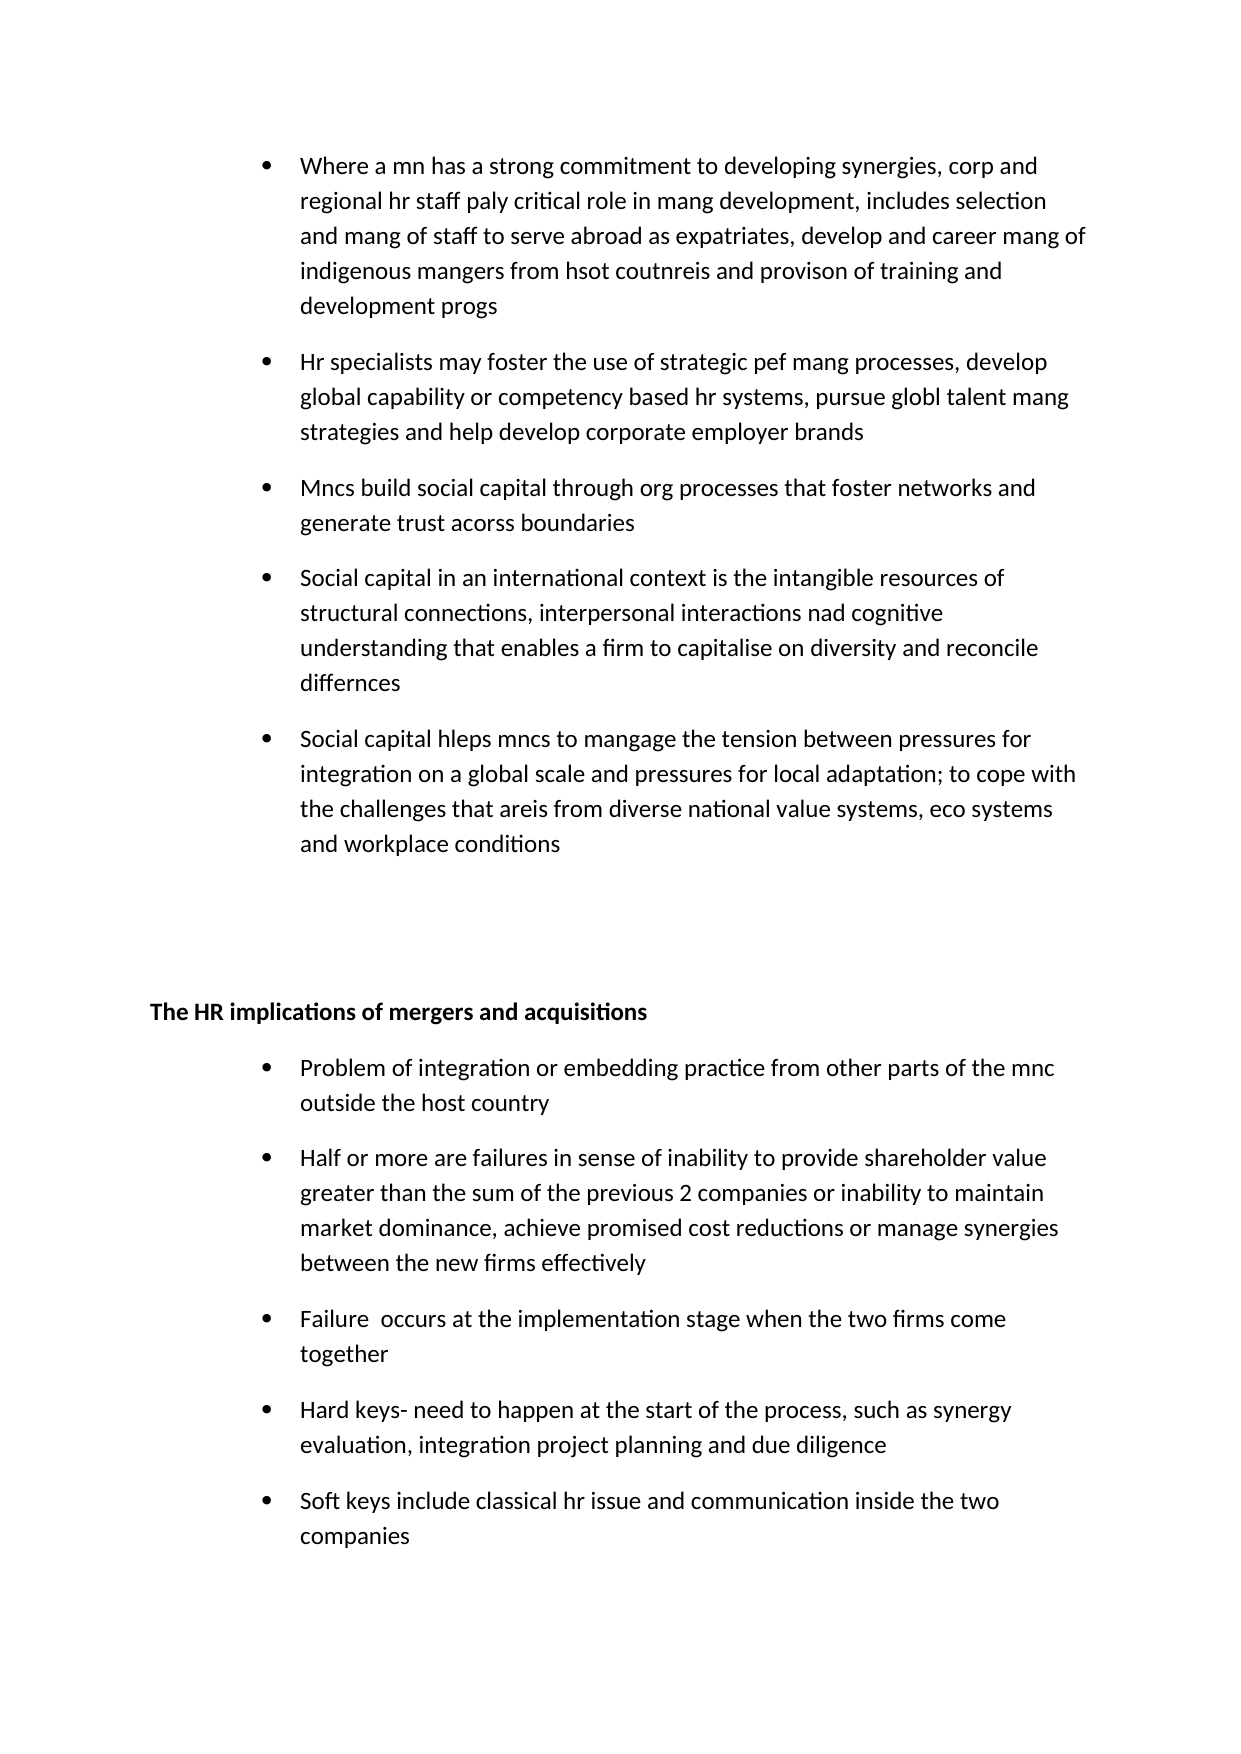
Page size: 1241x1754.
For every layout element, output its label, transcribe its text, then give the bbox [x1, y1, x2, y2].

list Failure occurs at the implementation stage when the two firms come together [262, 1303, 1090, 1369]
list Social capital hleps mncs to mangage the tension between pressures for integration on a global scale and pressures for local adaptation; to cope with the challenges that areis from diverse national value systems, eco systems and workplace conditions [262, 723, 1090, 859]
list Half or more are failures in sense of inability to provide shareholder value greater than the sum of the previous 2 companies or inability to maintain market dominance, achieve promised cost reductions or manage synergies between the new firms effectively [262, 1142, 1090, 1278]
list Problem of integration or embedding practice from other parts of the mnc outside the host country [262, 1052, 1090, 1117]
text The HR implications of mergers and acquisitions [150, 996, 1090, 1026]
list Where a mn has a strong commitment to developing synergies, corp and regional hr staff paly critical role in mang development, includes selection and mang of staff to serve abroad as expatriates, develop and career mang of indigenous mangers from hsot coutnreis and provison of training and development progs [262, 150, 1090, 321]
list Soft keys include classical hr issue and communication inside the two companies [262, 1485, 1090, 1551]
list Mncs build social capital through org processes that foster networks and generate trust acorss boundaries [262, 472, 1090, 537]
list Social capital in an international context is the intangible resources of structural connections, interpersonal interactions nad cognitive understanding that enables a firm to capitalise on diversity and reconcile differnces [262, 562, 1090, 698]
list Hard keys- need to happen at the start of the process, such as synergy evaluation, integration project planning and due diligence [262, 1394, 1090, 1460]
list Hr specialists may foster the use of strategic pef mang processes, develop global capability or competency based hr systems, pursue globl talent mang strategies and help develop corporate employer brands [262, 346, 1090, 446]
